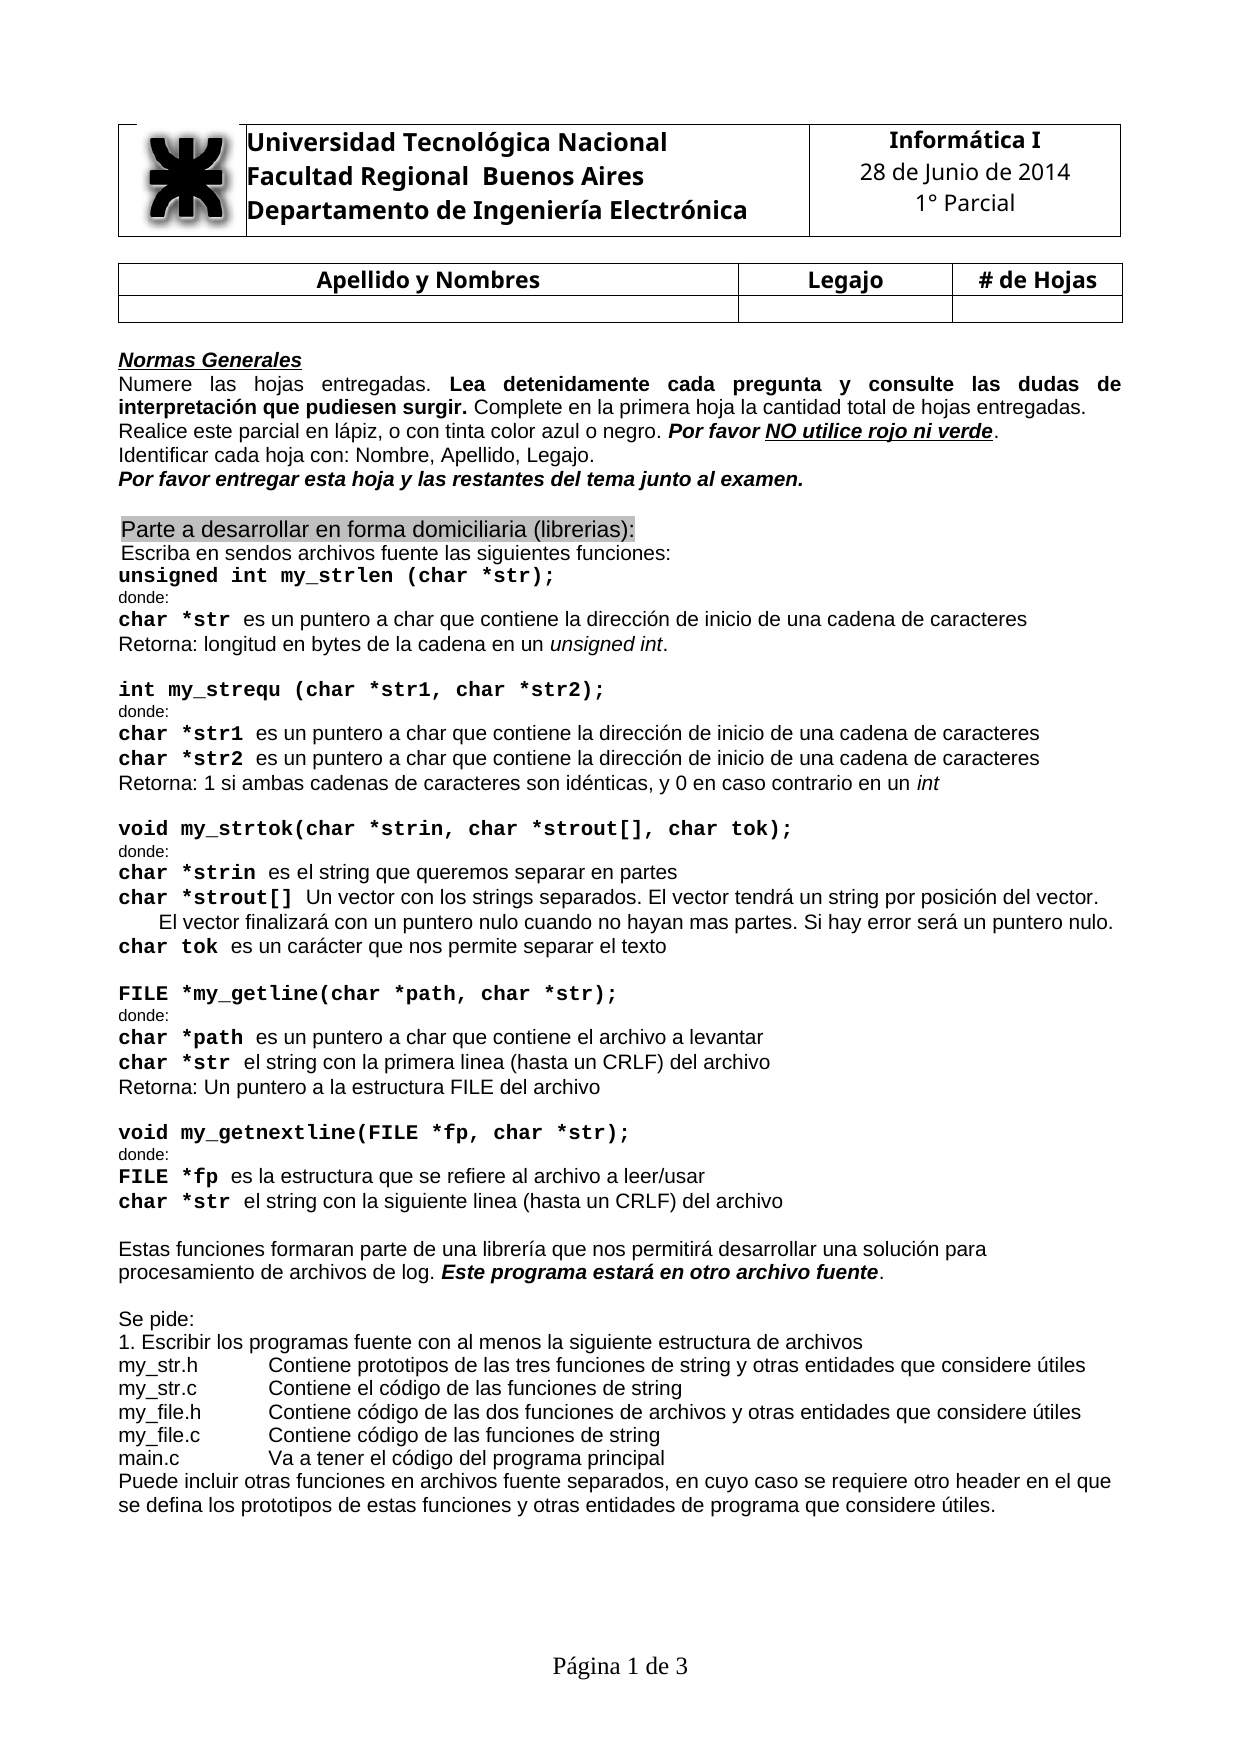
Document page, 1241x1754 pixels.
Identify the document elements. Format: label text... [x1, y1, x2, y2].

text donde: [118, 1146, 1122, 1164]
text El vector finalizará con un puntero nulo cuando no hayan mas partes. Si hay error será un puntero nulo. [118, 911, 1122, 934]
text Numere las hojas entregadas. Lea detenidamente cada pregunta y consulte las dudas de interpretación que pudiesen surgir. Complete en la primera hoja la cantidad total de hojas entregadas. [118, 373, 1122, 419]
text char tok es un carácter que nos permite separar el texto [118, 934, 1122, 959]
text Retorna: longitud en bytes de la cadena en un unsigned int. [118, 633, 1122, 656]
text unsigned int my_strlen (char *str); [118, 565, 1122, 589]
text main.c Va a tener el código del programa principal [118, 1447, 1122, 1470]
text Puede incluir otras funciones en archivos fuente separados, en cuyo caso se requiere otro header en el que se defina los prototipos de estas funciones y otras entidades de programa que considere útiles. [118, 1470, 1122, 1516]
text Identificar cada hoja con: Nombre, Apellido, Legajo. [118, 444, 1122, 467]
text donde: [118, 842, 1122, 861]
text char *str el string con la siguiente linea (hasta un CRLF) del archivo [118, 1189, 1122, 1214]
text Retorna: Un puntero a la estructura FILE del archivo [118, 1075, 1122, 1099]
text char *path es un puntero a char que contiene el archivo a levantar [118, 1025, 1122, 1050]
text char *str el string con la primera linea (hasta un CRLF) del archivo [118, 1050, 1122, 1075]
text void my_strtok(char *strin, char *strout[], char tok); [118, 818, 1122, 842]
text Escriba en sendos archivos fuente las siguientes funciones: [121, 542, 1122, 565]
text void my_getnextline(FILE *fp, char *str); [118, 1122, 1122, 1146]
text my_str.h Contiene prototipos de las tres funciones de string y otras entidades que considere útiles [118, 1354, 1122, 1377]
text donde: [118, 589, 1122, 607]
text 1. Escribir los programas fuente con al menos la siguiente estructura de archivos [118, 1331, 1122, 1354]
text Estas funciones formaran parte de una librería que nos permitirá desarrollar una solución para procesamiento de archivos de log. Este programa estará en otro archivo fuente. [118, 1238, 1122, 1284]
text char *str2 es un puntero a char que contiene la dirección de inicio de una cadena de caracteres [118, 746, 1122, 772]
picture [136, 124, 240, 236]
text my_str.c Contiene el código de las funciones de string [118, 1377, 1122, 1400]
text Por favor entregar esta hoja y las restantes del tema junto al examen. [118, 467, 1122, 491]
text Retorna: 1 si ambas cadenas de caracteres son idénticas, y 0 en caso contrario en un int [118, 772, 1122, 795]
text FILE *fp es la estructura que se refiere al archivo a leer/usar [118, 1164, 1122, 1189]
text char *strin es el string que queremos separar en partes [118, 861, 1122, 886]
text Parte a desarrollar en forma domiciliaria (librerias): [121, 516, 1122, 542]
text char *str es un puntero a char que contiene la dirección de inicio de una cadena de caracteres [118, 607, 1122, 633]
text FILE *my_getline(char *path, char *str); [118, 983, 1122, 1007]
text char *strout[] Un vector con los strings separados. El vector tendrá un string por posición del vector. [118, 886, 1122, 911]
text my_file.c Contiene código de las funciones de string [118, 1423, 1122, 1447]
text Realice este parcial en lápiz, o con tinta color azul o negro. Por favor NO utilice rojo ni verde. [118, 420, 1122, 443]
text donde: [118, 703, 1122, 721]
text Normas Generales [118, 349, 1122, 372]
text donde: [118, 1007, 1122, 1025]
text my_file.h Contiene código de las dos funciones de archivos y otras entidades que considere útiles [118, 1400, 1122, 1423]
text Se pide: [118, 1307, 1122, 1331]
text int my_strequ (char *str1, char *str2); [118, 679, 1122, 703]
text char *str1 es un puntero a char que contiene la dirección de inicio de una cadena de caracteres [118, 721, 1122, 746]
